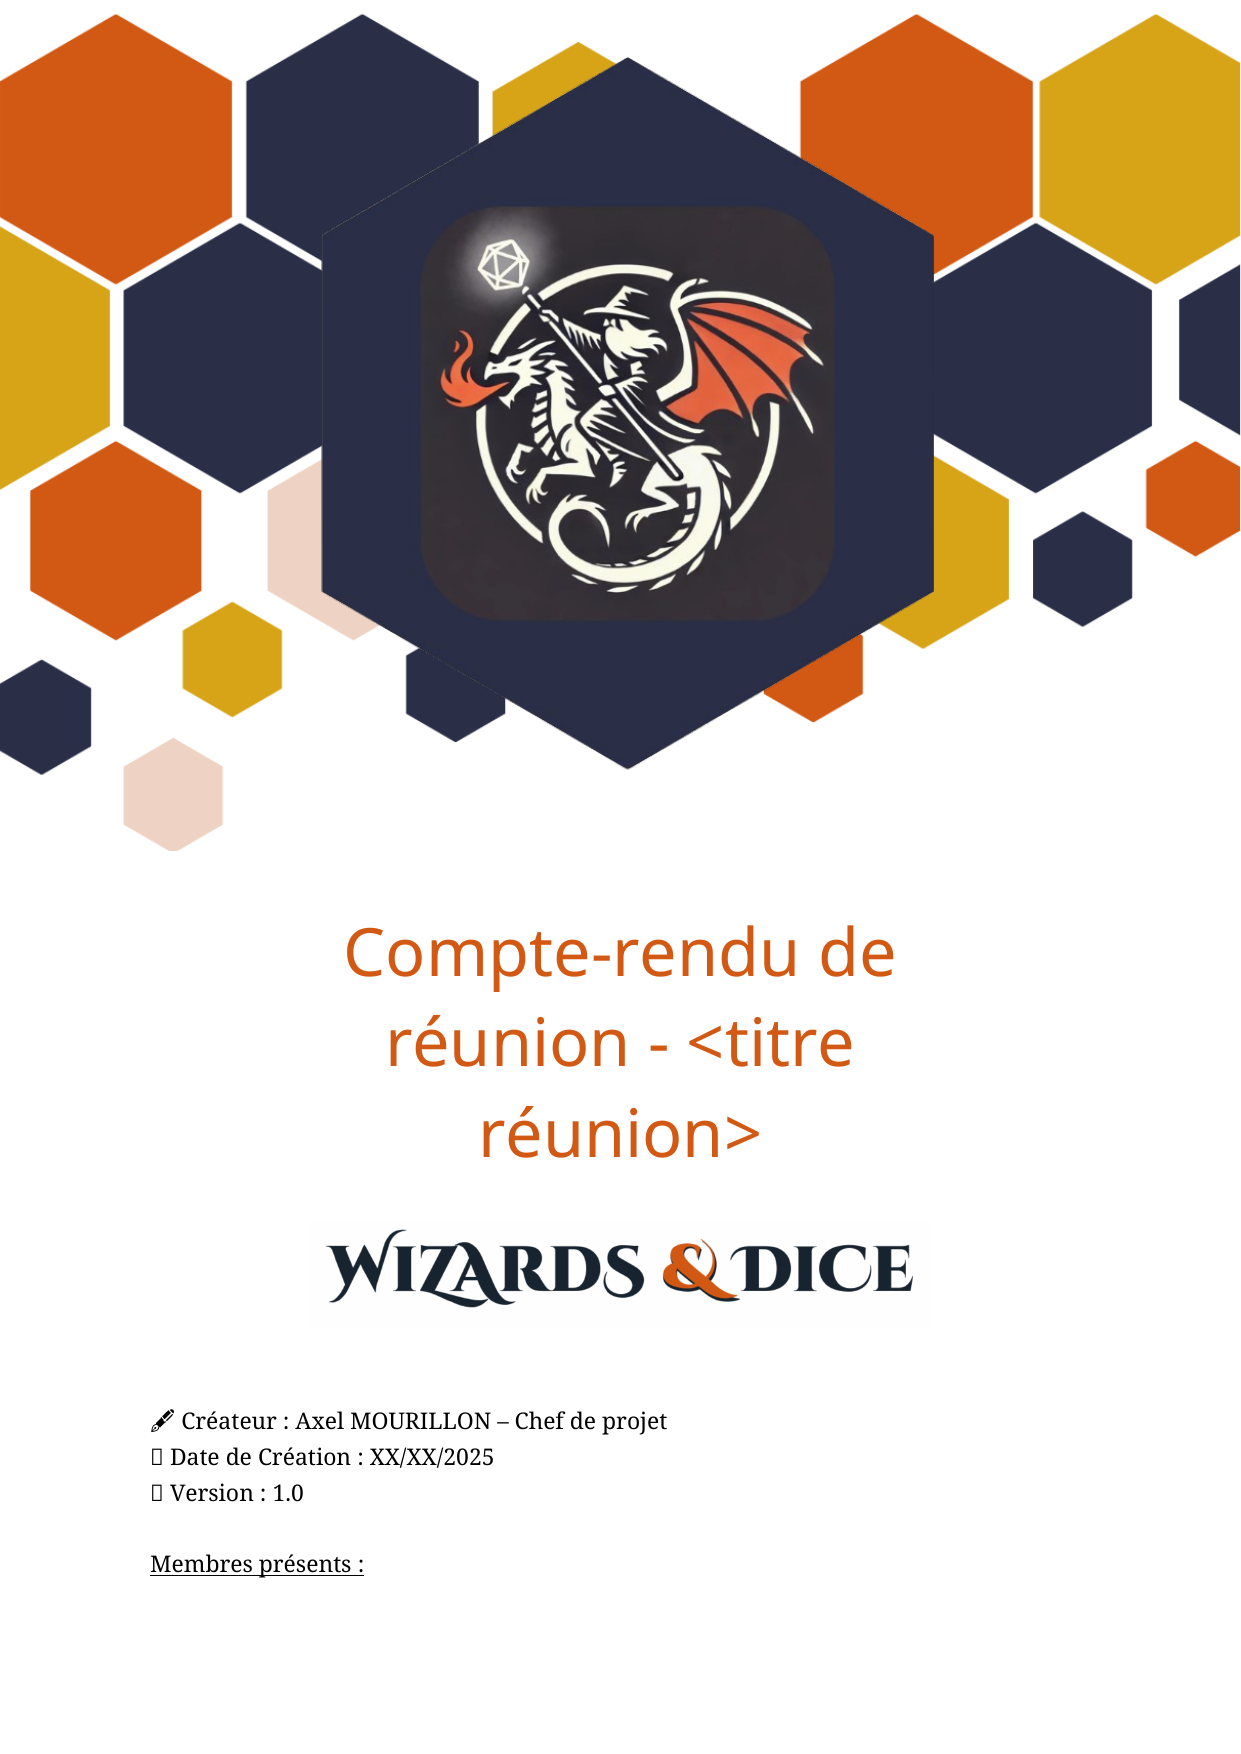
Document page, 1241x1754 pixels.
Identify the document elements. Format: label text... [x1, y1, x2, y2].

text 📅 Date de Création : XX/XX/2025 [150, 1441, 1090, 1472]
title Compte-rendu de réunion - <titre réunion> [150, 905, 1090, 1177]
text Membres présents : [150, 1548, 1090, 1580]
picture [307, 1219, 934, 1329]
picture [0, 0, 1241, 851]
text 🔄 Version : 1.0 [150, 1477, 1090, 1508]
text 🖋️ Créateur : Axel MOURILLON – Chef de projet [150, 1405, 1090, 1436]
